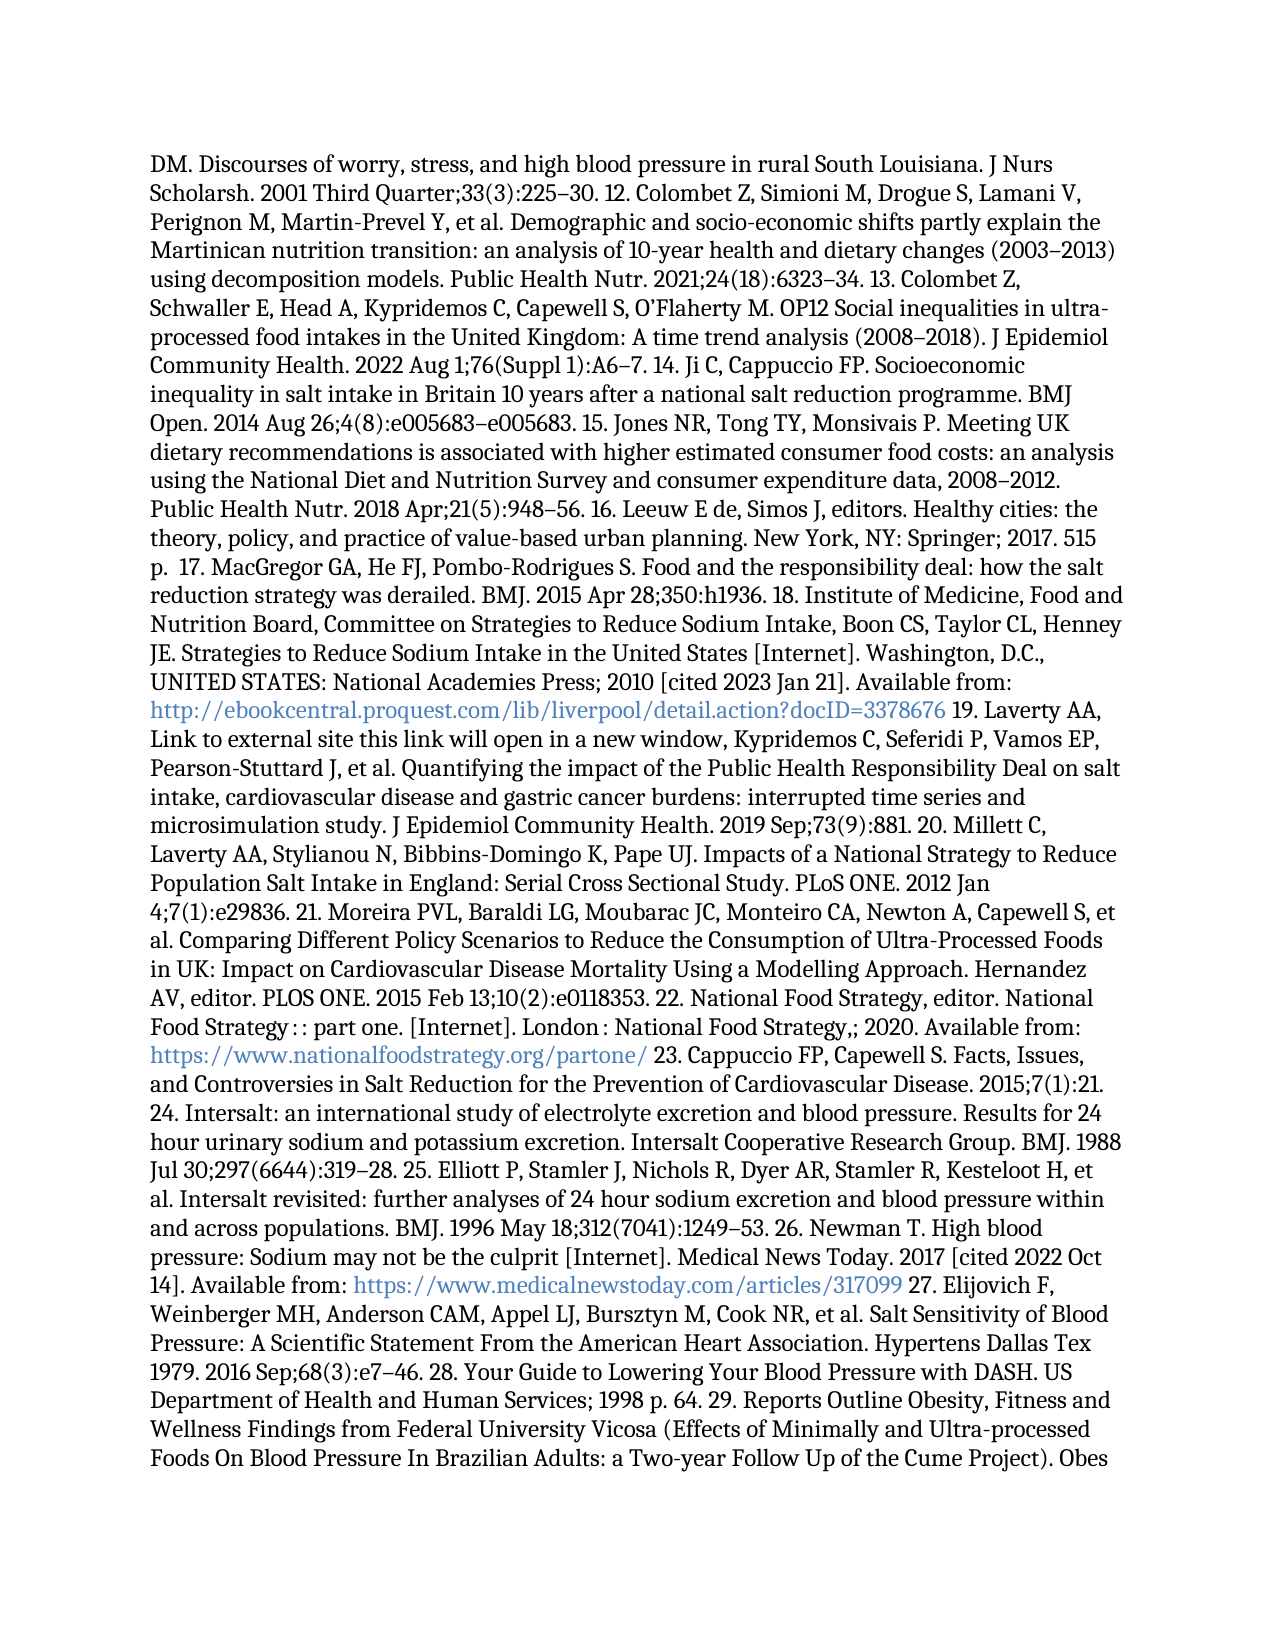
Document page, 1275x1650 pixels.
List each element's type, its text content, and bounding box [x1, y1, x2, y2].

text DM. Discourses of worry, stress, and high blood pressure in rural South Louisiana. J Nurs Scholarsh. 2001 Third Quarter;33(3):225–30. 12. Colombet Z, Simioni M, Drogue S, Lamani V, Perignon M, Martin-Prevel Y, et al. Demographic and socio-economic shifts partly explain the Martinican nutrition transition: an analysis of 10-year health and dietary changes (2003–2013) using decomposition models. Public Health Nutr. 2021;24(18):6323–34. 13. Colombet Z, Schwaller E, Head A, Kypridemos C, Capewell S, O’Flaherty M. OP12 Social inequalities in ultra-processed food intakes in the United Kingdom: A time trend analysis (2008–2018). J Epidemiol Community Health. 2022 Aug 1;76(Suppl 1):A6–7. 14. Ji C, Cappuccio FP. Socioeconomic inequality in salt intake in Britain 10 years after a national salt reduction programme. BMJ Open. 2014 Aug 26;4(8):e005683–e005683. 15. Jones NR, Tong TY, Monsivais P. Meeting UK dietary recommendations is associated with higher estimated consumer food costs: an analysis using the National Diet and Nutrition Survey and consumer expenditure data, 2008–2012. Public Health Nutr. 2018 Apr;21(5):948–56. 16. Leeuw E de, Simos J, editors. Healthy cities: the theory, policy, and practice of value-based urban planning. New York, NY: Springer; 2017. 515 p. 17. MacGregor GA, He FJ, Pombo-Rodrigues S. Food and the responsibility deal: how the salt reduction strategy was derailed. BMJ. 2015 Apr 28;350:h1936. 18. Institute of Medicine, Food and Nutrition Board, Committee on Strategies to Reduce Sodium Intake, Boon CS, Taylor CL, Henney JE. Strategies to Reduce Sodium Intake in the United States [Internet]. Washington, D.C., UNITED STATES: National Academies Press; 2010 [cited 2023 Jan 21]. Available from: http://ebookcentral.proquest.com/lib/liverpool/detail.action?docID=3378676 19. Laverty AA, Link to external site this link will open in a new window, Kypridemos C, Seferidi P, Vamos EP, Pearson-Stuttard J, et al. Quantifying the impact of the Public Health Responsibility Deal on salt intake, cardiovascular disease and gastric cancer burdens: interrupted time series and microsimulation study. J Epidemiol Community Health. 2019 Sep;73(9):881. 20. Millett C, Laverty AA, Stylianou N, Bibbins-Domingo K, Pape UJ. Impacts of a National Strategy to Reduce Population Salt Intake in England: Serial Cross Sectional Study. PLoS ONE. 2012 Jan 4;7(1):e29836. 21. Moreira PVL, Baraldi LG, Moubarac JC, Monteiro CA, Newton A, Capewell S, et al. Comparing Different Policy Scenarios to Reduce the Consumption of Ultra-Processed Foods in UK: Impact on Cardiovascular Disease Mortality Using a Modelling Approach. Hernandez AV, editor. PLOS ONE. 2015 Feb 13;10(2):e0118353. 22. National Food Strategy, editor. National Food Strategy : : part one. [Internet]. London : National Food Strategy,; 2020. Available from: https://www.nationalfoodstrategy.org/partone/ 23. Cappuccio FP, Capewell S. Facts, Issues, and Controversies in Salt Reduction for the Prevention of Cardiovascular Disease. 2015;7(1):21. 24. Intersalt: an international study of electrolyte excretion and blood pressure. Results for 24 hour urinary sodium and potassium excretion. Intersalt Cooperative Research Group. BMJ. 1988 Jul 30;297(6644):319–28. 25. Elliott P, Stamler J, Nichols R, Dyer AR, Stamler R, Kesteloot H, et al. Intersalt revisited: further analyses of 24 hour sodium excretion and blood pressure within and across populations. BMJ. 1996 May 18;312(7041):1249–53. 26. Newman T. High blood pressure: Sodium may not be the culprit [Internet]. Medical News Today. 2017 [cited 2022 Oct 14]. Available from: https://www.medicalnewstoday.com/articles/317099 27. Elijovich F, Weinberger MH, Anderson CAM, Appel LJ, Bursztyn M, Cook NR, et al. Salt Sensitivity of Blood Pressure: A Scientific Statement From the American Heart Association. Hypertens Dallas Tex 1979. 2016 Sep;68(3):e7–46. 28. Your Guide to Lowering Your Blood Pressure with DASH. US Department of Health and Human Services; 1998 p. 64. 29. Reports Outline Obesity, Fitness and Wellness Findings from Federal University Vicosa (Effects of Minimally and Ultra-processed Foods On Blood Pressure In Brazilian Adults: a Two-year Follow Up of the Cume Project). Obes [150, 150, 1125, 1472]
